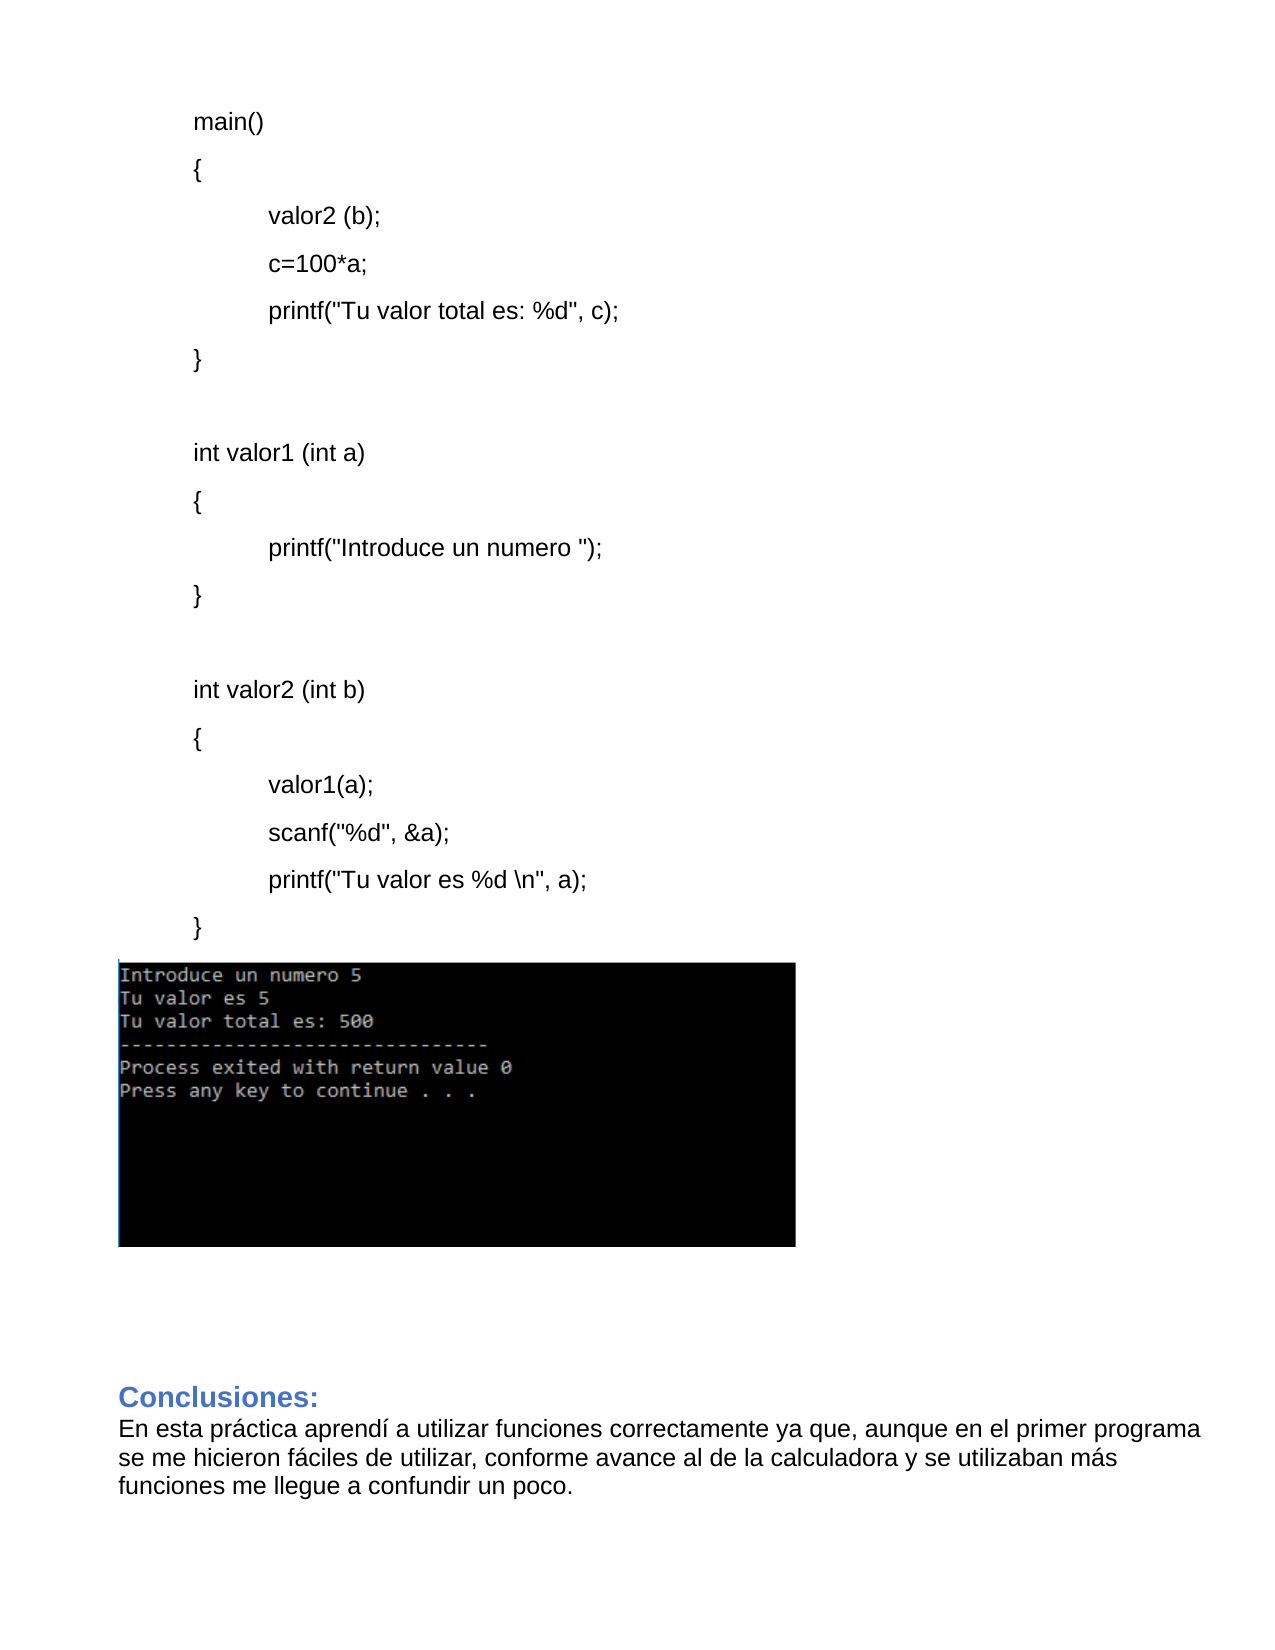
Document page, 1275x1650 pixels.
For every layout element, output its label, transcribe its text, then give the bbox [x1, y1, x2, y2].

list printf("Tu valor es %d \n", a); [193, 865, 1205, 894]
list int valor1 (int a) [193, 438, 1205, 467]
text En esta práctica aprendí a utilizar funciones correctamente ya que, aunque en el primer programa se me hicieron fáciles de utilizar, conforme avance al de la calculadora y se utilizaban más funciones me llegue a confundir un poco. [118, 1414, 1205, 1500]
list } [193, 912, 1205, 941]
list valor2 (b); [193, 201, 1205, 230]
list } [193, 343, 1205, 372]
list } [193, 581, 1205, 609]
list scanf("%d", &a); [193, 817, 1205, 846]
text Conclusiones: [118, 1380, 1205, 1414]
list { [193, 723, 1205, 751]
list main() [193, 107, 1205, 135]
list int valor2 (int b) [193, 675, 1205, 704]
list printf("Tu valor total es: %d", c); [193, 296, 1205, 325]
list c=100*a; [193, 249, 1205, 277]
list valor1(a); [193, 770, 1205, 799]
list { [193, 486, 1205, 514]
list printf("Introduce un numero "); [193, 533, 1205, 562]
list { [193, 154, 1205, 183]
